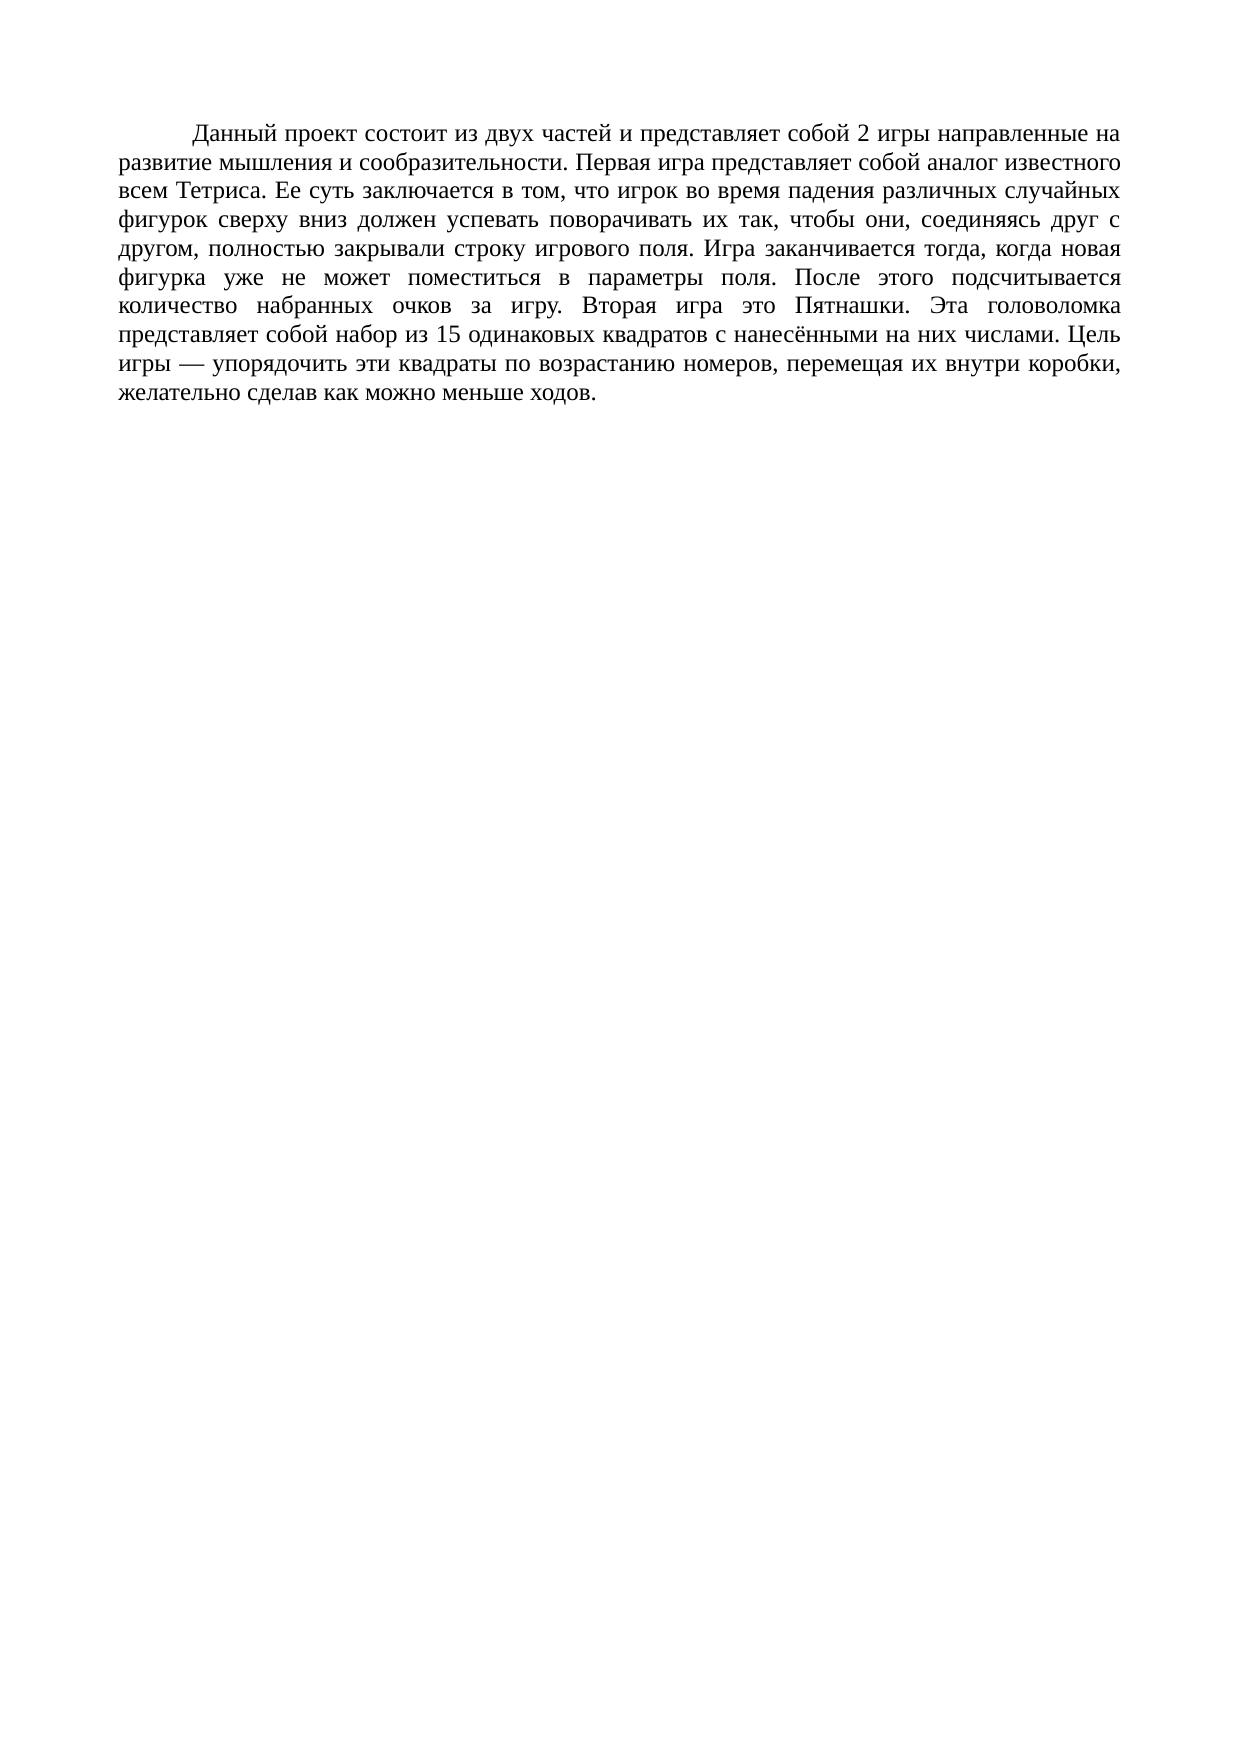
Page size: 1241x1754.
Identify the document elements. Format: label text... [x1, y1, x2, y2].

text Данный проект состоит из двух частей и представляет собой 2 игры направленные на развитие мышления и сообразительности. Первая игра представляет собой аналог известного всем Тетриса. Ее суть заключается в том, что игрок во время падения различных случайных фигурок сверху вниз должен успевать поворачивать их так, чтобы они, соединяясь друг с другом, полностью закрывали строку игрового поля. Игра заканчивается тогда, когда новая фигурка уже не может поместиться в параметры поля. После этого подсчитывается количество набранных очков за игру. Вторая игра это Пятнашки. Эта головоломка представляет собой набор из 15 одинаковых квадратов с нанесёнными на них числами. Цель игры — упорядочить эти квадраты по возрастанию номеров, перемещая их внутри коробки, желательно сделав как можно меньше ходов. [118, 118, 1122, 406]
